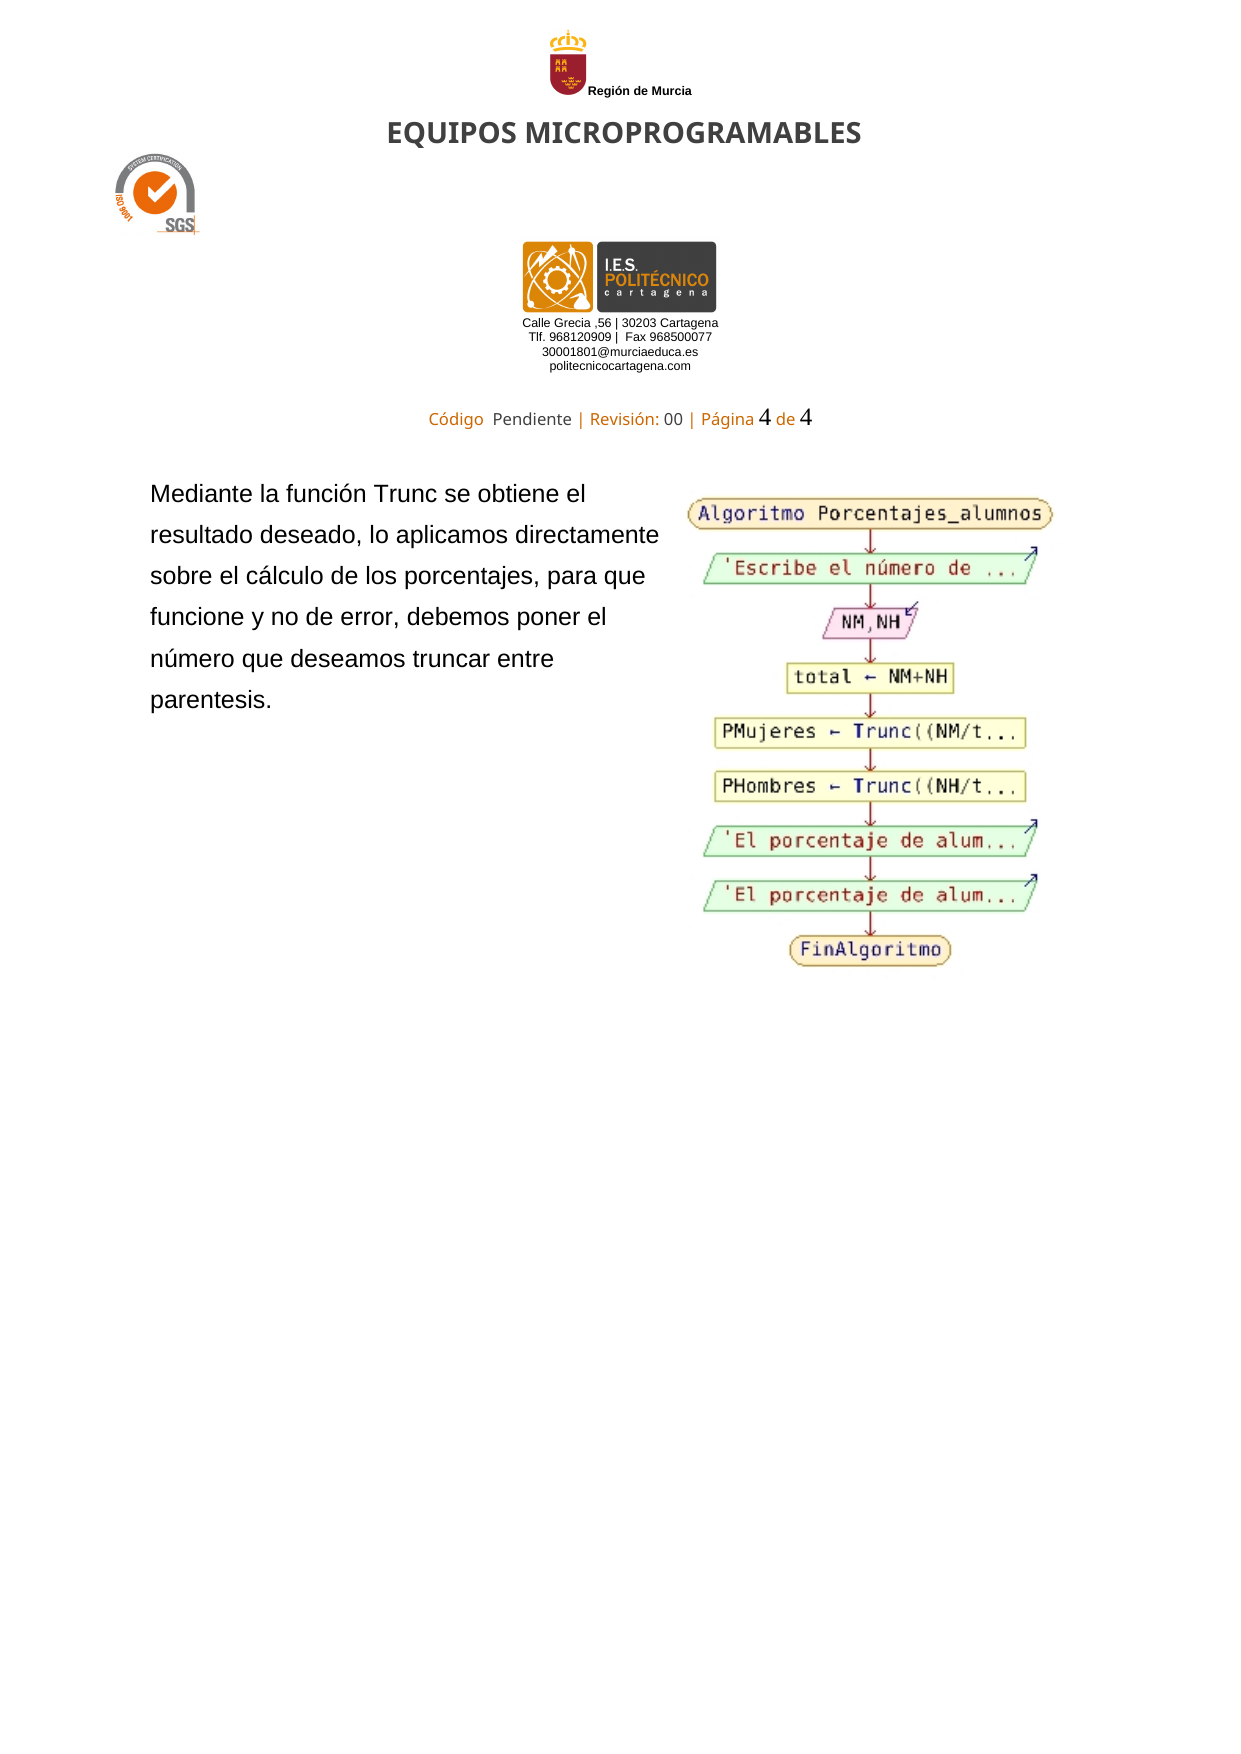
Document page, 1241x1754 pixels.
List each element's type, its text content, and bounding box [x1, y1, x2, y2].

text parentesis. [150, 685, 663, 714]
text [1061, 520, 1128, 549]
text [1061, 602, 1128, 631]
text sobre el cálculo de los porcentajes, para que [150, 561, 663, 590]
text [1061, 644, 1128, 672]
picture [519, 237, 721, 316]
text número que deseamos truncar entre [150, 644, 663, 672]
text [1061, 479, 1128, 507]
picture [663, 478, 1061, 984]
text Mediante la función Trunc se obtiene el [150, 479, 663, 507]
picture [112, 151, 202, 238]
text funcione y no de error, debemos poner el [150, 602, 663, 631]
text [1061, 685, 1128, 714]
text [1061, 561, 1128, 590]
text resultado deseado, lo aplicamos directamente [150, 520, 663, 549]
